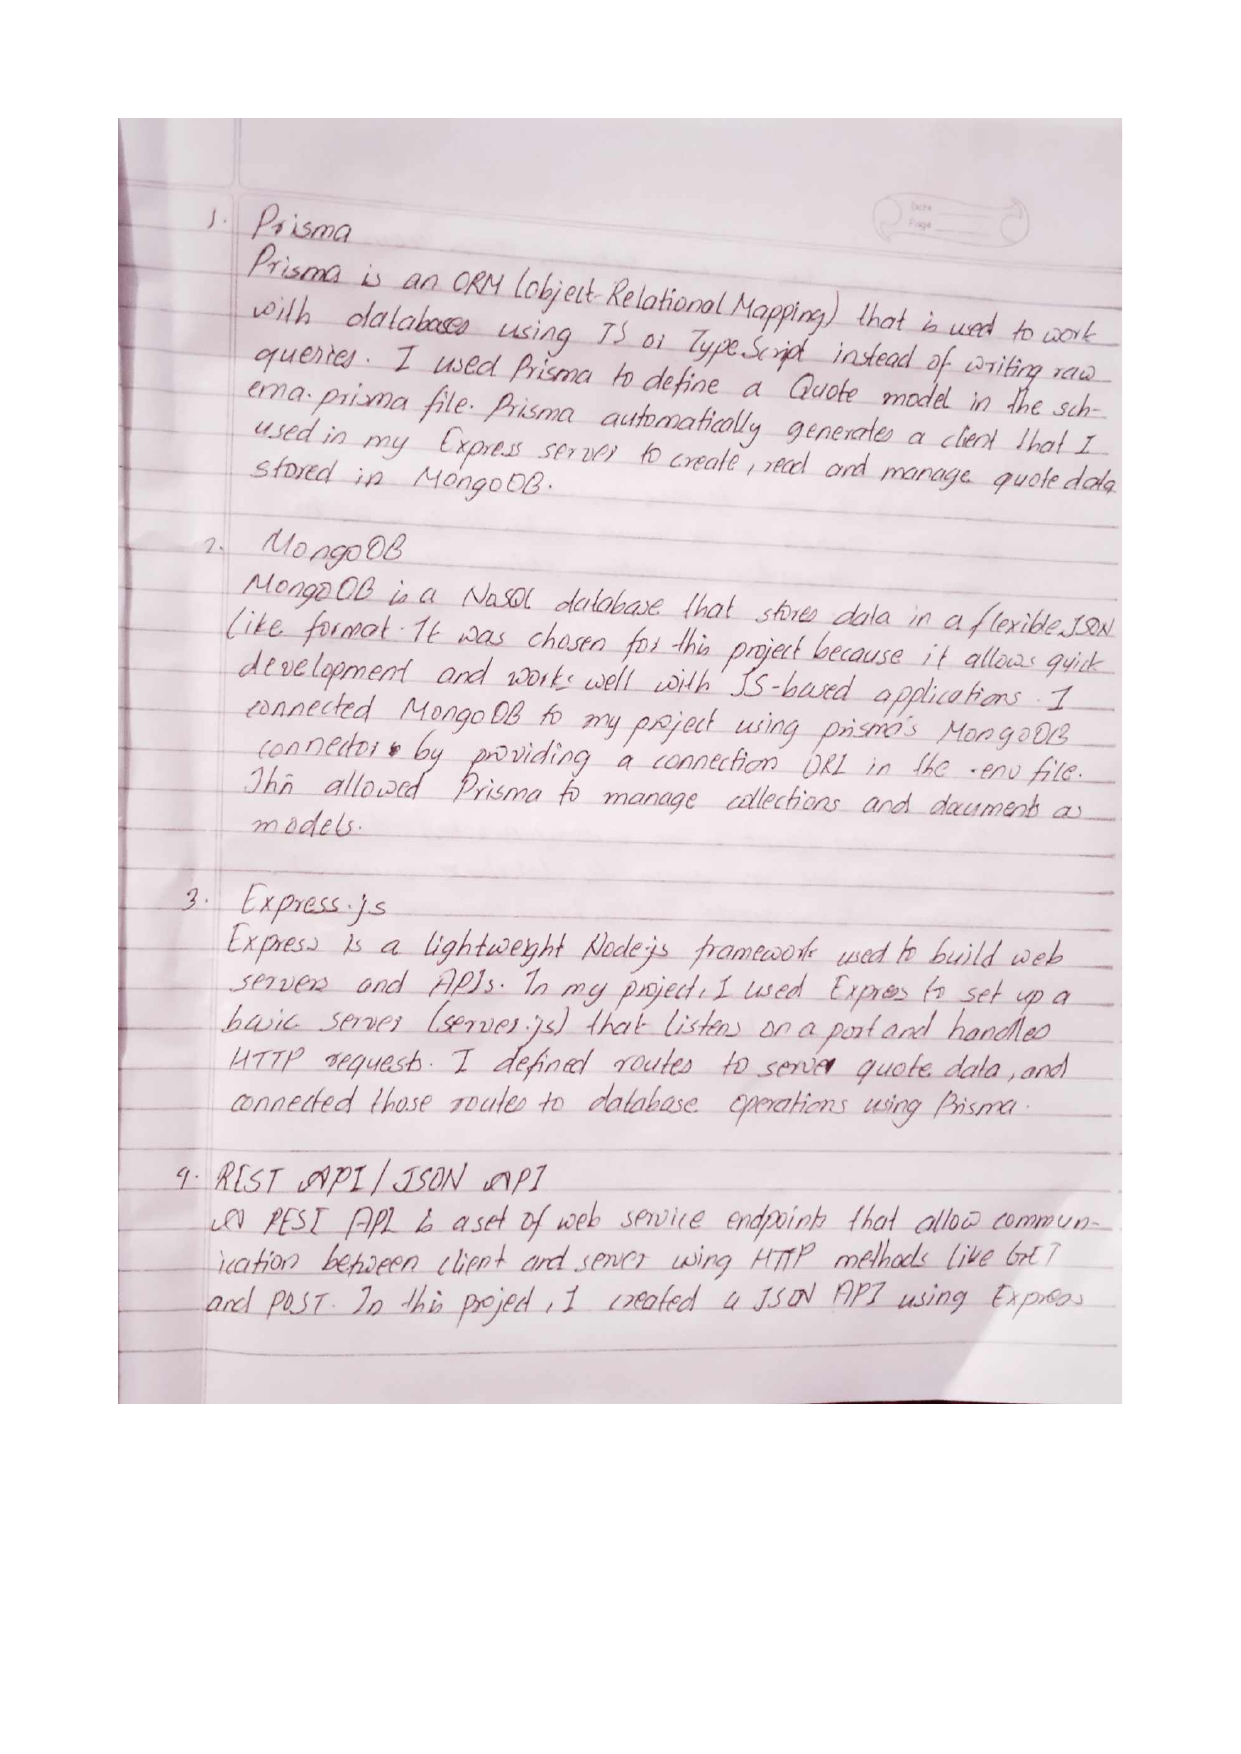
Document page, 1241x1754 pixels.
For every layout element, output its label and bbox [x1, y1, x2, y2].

picture [118, 118, 1123, 1404]
